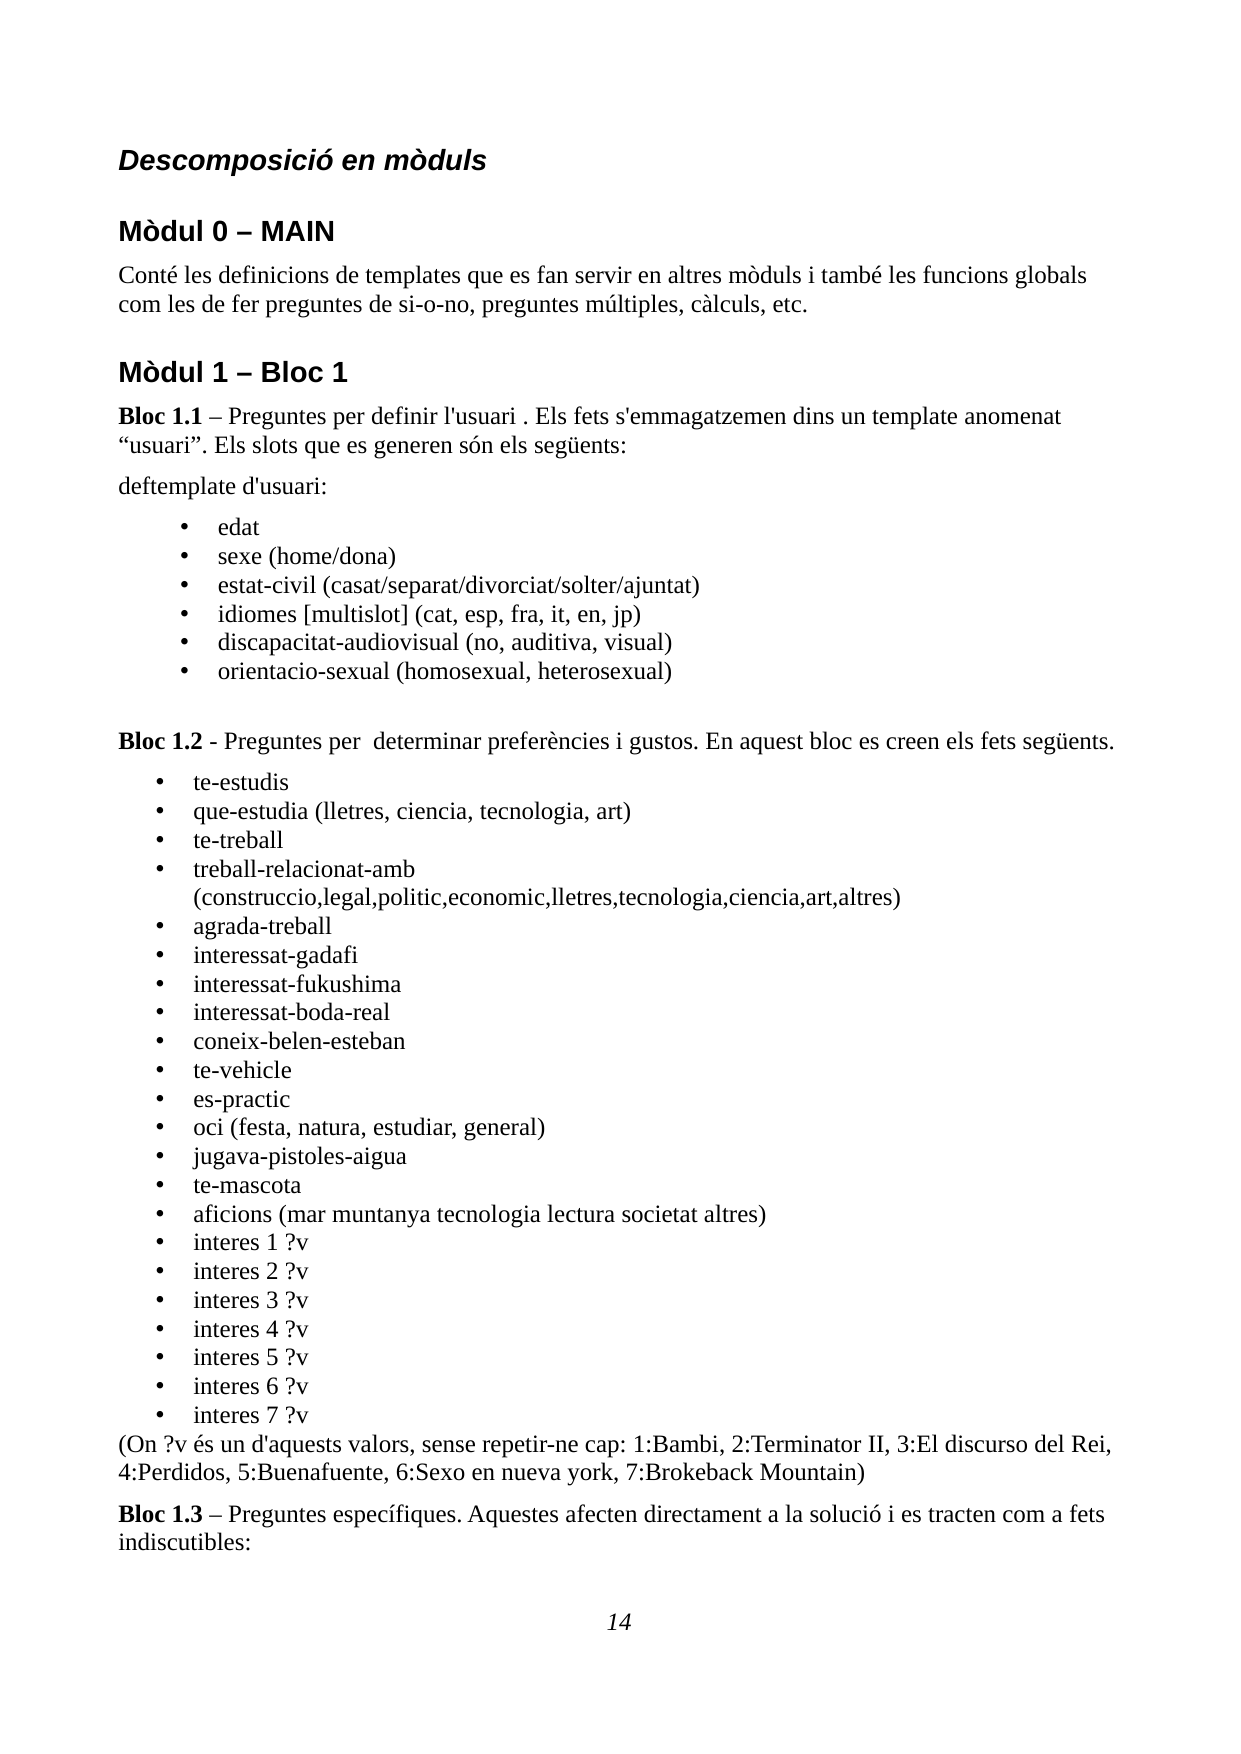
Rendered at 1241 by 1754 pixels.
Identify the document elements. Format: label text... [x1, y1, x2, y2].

text Conté les definicions de templates que es fan servir en altres mòduls i també les funcions globals com les de fer preguntes de si-o-no, preguntes múltiples, càlculs, etc. [118, 260, 1122, 318]
list aficions (mar muntanya tecnologia lectura societat altres) [156, 1199, 1122, 1227]
list es-practic [156, 1084, 1122, 1112]
list edat [180, 512, 1122, 541]
list interessat-fukushima [156, 969, 1122, 997]
text Bloc 1.1 – Preguntes per definir l'usuari . Els fets s'emmagatzemen dins un template anomenat “usuari”. Els slots que es generen són els següents: [118, 401, 1122, 459]
list interes 2 ?v [156, 1256, 1122, 1285]
list interes 6 ?v [156, 1371, 1122, 1400]
list discapacitat-audiovisual (no, auditiva, visual) [180, 627, 1122, 656]
list te-estudis [156, 767, 1122, 796]
list agrada-treball [156, 911, 1122, 940]
list treball-relacionat-amb (construccio,legal,politic,economic,lletres,tecnologia,ciencia,art,altres) [156, 854, 1122, 911]
list que-estudia (lletres, ciencia, tecnologia, art) [156, 796, 1122, 825]
list interes 3 ?v [156, 1285, 1122, 1314]
list te-mascota [156, 1170, 1122, 1199]
text deftemplate d'usuari: [118, 471, 1122, 500]
list interessat-gadafi [156, 940, 1122, 969]
subtitle Descomposició en mòduls [118, 143, 1122, 177]
list sexe (home/dona) [180, 541, 1122, 570]
subtitle Mòdul 0 – MAIN [118, 214, 1122, 248]
list interes 7 ?v [156, 1400, 1122, 1429]
list te-treball [156, 825, 1122, 854]
list interes 1 ?v [156, 1227, 1122, 1256]
list jugava-pistoles-aigua [156, 1141, 1122, 1170]
list interes 4 ?v [156, 1314, 1122, 1342]
text (On ?v és un d'aquests valors, sense repetir-ne cap: 1:Bambi, 2:Terminator II, 3:El discurso del Rei, 4:Perdidos, 5:Buenafuente, 6:Sexo en nueva york, 7:Brokeback Mountain) [118, 1429, 1122, 1486]
text Bloc 1.3 – Preguntes específiques. Aquestes afecten directament a la solució i es tracten com a fets indiscutibles: [118, 1499, 1122, 1556]
list coneix-belen-esteban [156, 1026, 1122, 1055]
list interes 5 ?v [156, 1342, 1122, 1371]
text Bloc 1.2 - Preguntes per determinar preferències i gustos. En aquest bloc es creen els fets següents. [118, 726, 1122, 755]
list te-vehicle [156, 1055, 1122, 1084]
list idiomes [multislot] (cat, esp, fra, it, en, jp) [180, 599, 1122, 627]
list interessat-boda-real [156, 997, 1122, 1026]
list orientacio-sexual (homosexual, heterosexual) [180, 656, 1122, 685]
list oci (festa, natura, estudiar, general) [156, 1112, 1122, 1141]
list estat-civil (casat/separat/divorciat/solter/ajuntat) [180, 570, 1122, 599]
subtitle Mòdul 1 – Bloc 1 [118, 355, 1122, 389]
